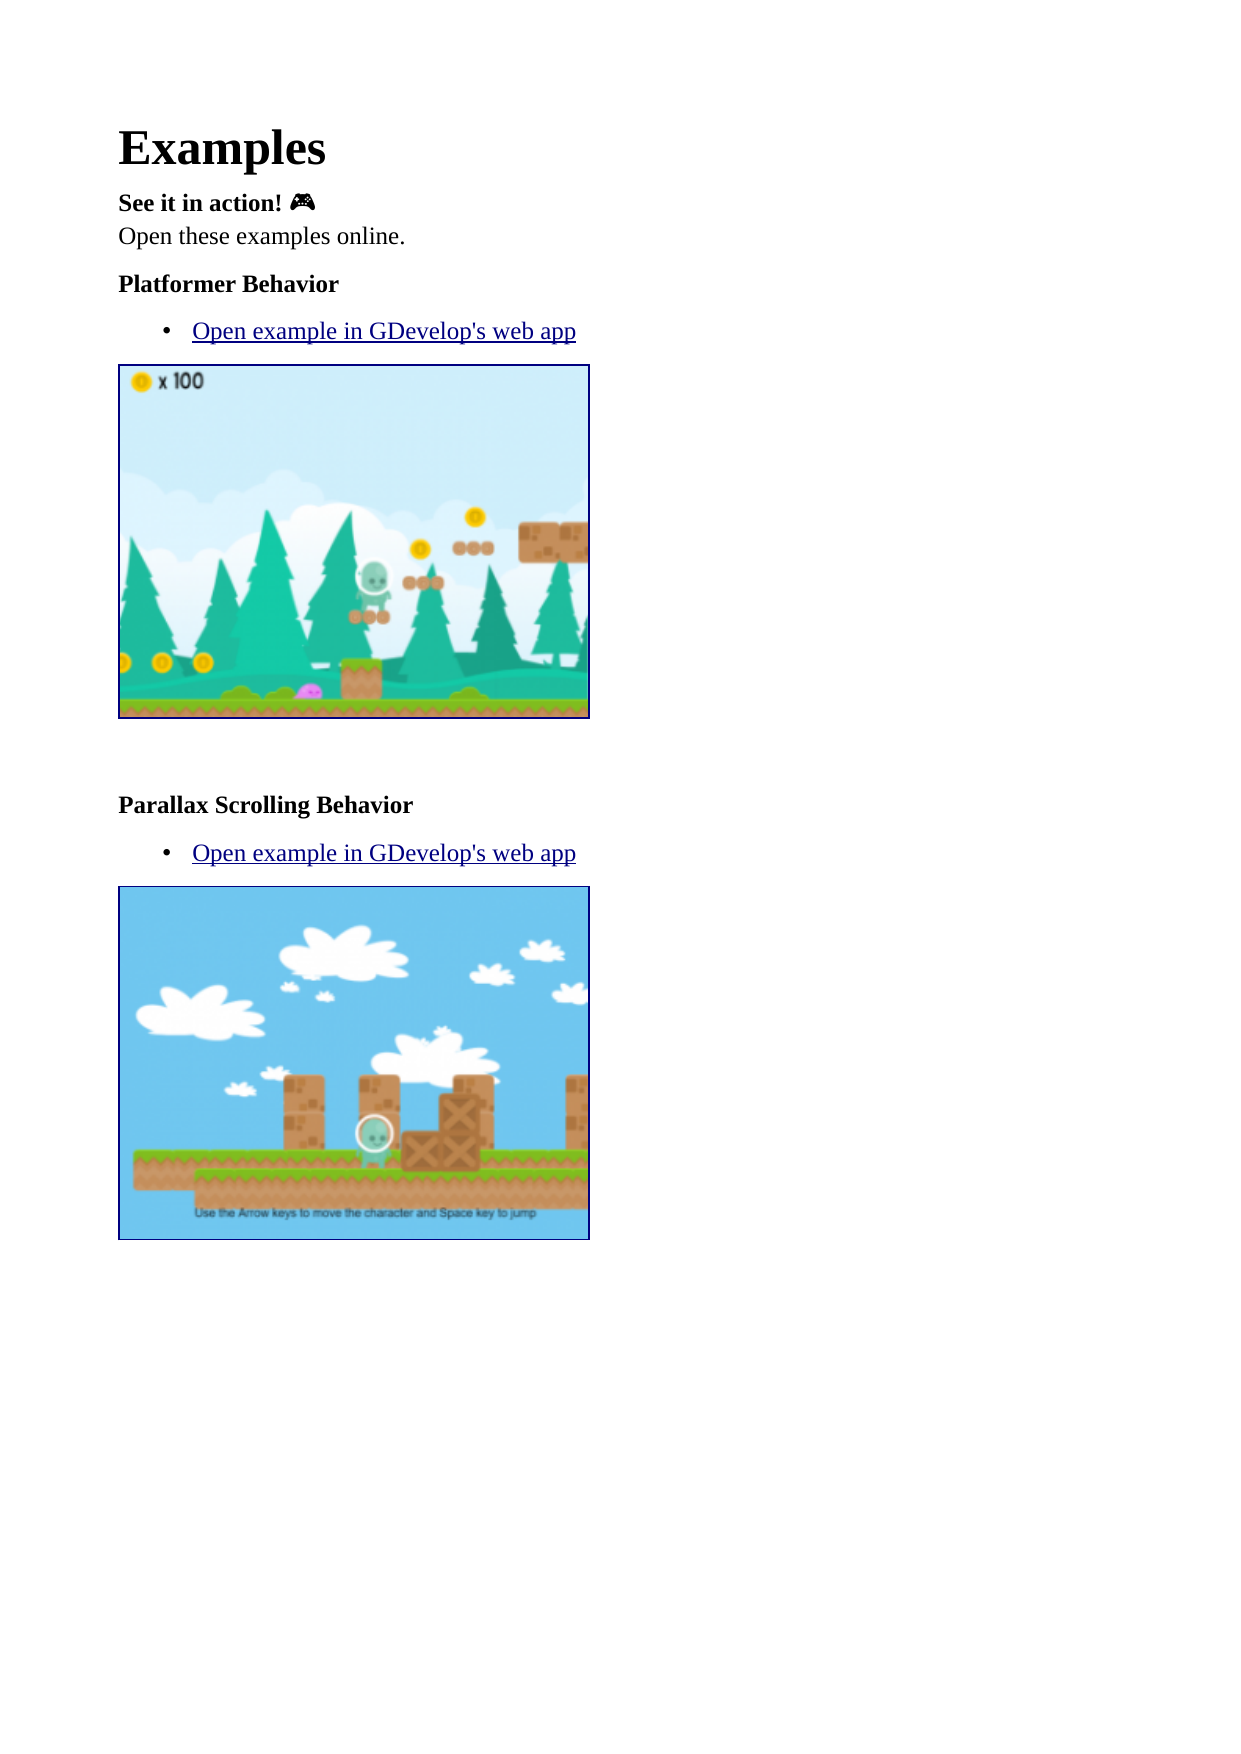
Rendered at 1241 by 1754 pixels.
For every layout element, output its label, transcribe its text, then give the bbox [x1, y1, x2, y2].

list Open example in GDevelop's web app [162, 316, 1122, 345]
text Parallax Scrolling Behavior [118, 791, 1122, 819]
picture [120, 887, 588, 1239]
picture [120, 366, 588, 717]
text Platformer Behavior [118, 269, 1122, 297]
text See it in action! 🎮 Open these examples online. [118, 188, 1122, 250]
list Open example in GDevelop's web app [162, 838, 1122, 867]
subtitle Examples [118, 118, 1122, 176]
